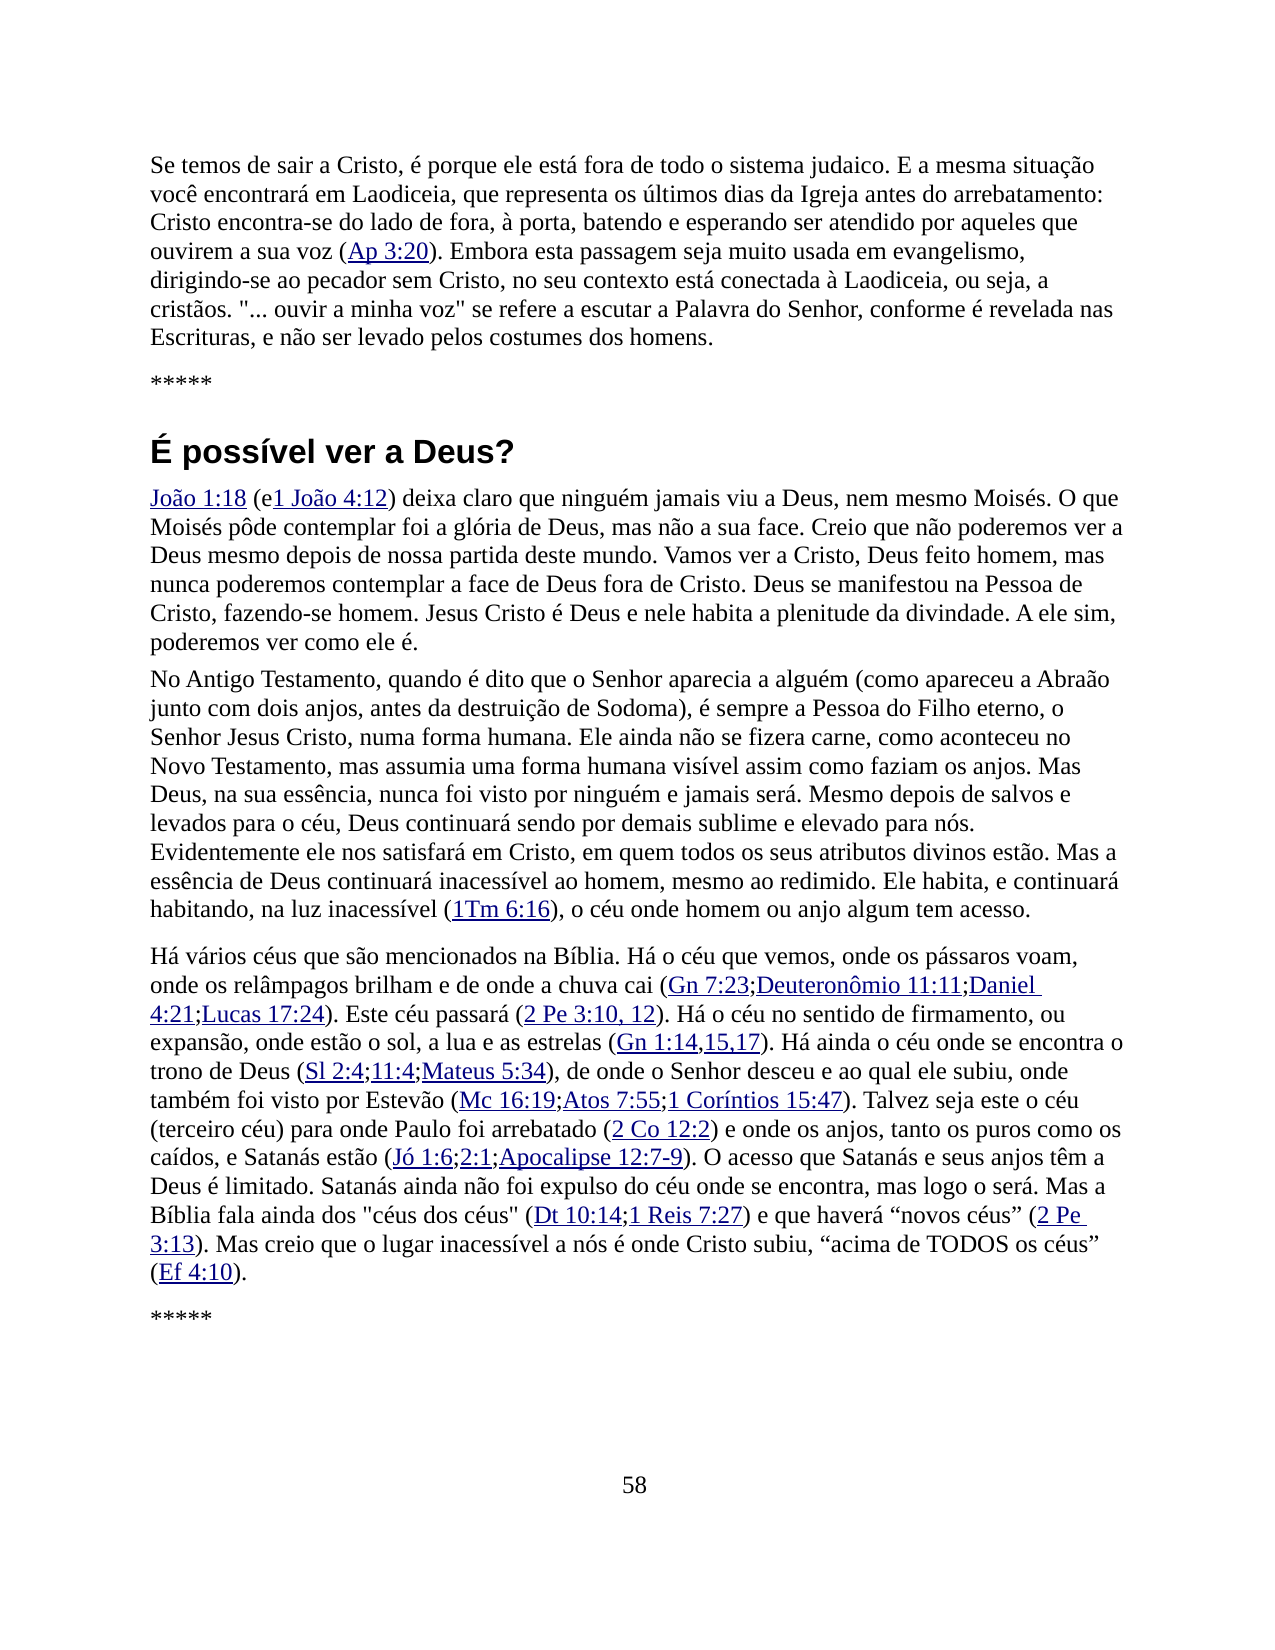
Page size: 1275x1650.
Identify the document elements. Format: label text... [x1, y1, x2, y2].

subtitle É possível ver a Deus? [150, 432, 1125, 471]
text ***** [150, 369, 1125, 398]
text ***** [150, 1304, 1125, 1333]
text João 1:18 (e1 João 4:12) deixa claro que ninguém jamais viu a Deus, nem mesmo Moisés. O que Moisés pôde contemplar foi a glória de Deus, mas não a sua face. Creio que não poderemos ver a Deus mesmo depois de nossa partida deste mundo. Vamos ver a Cristo, Deus feito homem, mas nunca poderemos contemplar a face de Deus fora de Cristo. Deus se manifestou na Pessoa de Cristo, fazendo-se homem. Jesus Cristo é Deus e nele habita a plenitude da divindade. A ele sim, poderemos ver como ele é. [150, 483, 1125, 656]
text No Antigo Testamento, quando é dito que o Senhor aparecia a alguém (como apareceu a Abraão junto com dois anjos, antes da destruição de Sodoma), é sempre a Pessoa do Filho eterno, o Senhor Jesus Cristo, numa forma humana. Ele ainda não se fizera carne, como aconteceu no Novo Testamento, mas assumia uma forma humana visível assim como faziam os anjos. Mas Deus, na sua essência, nunca foi visto por ninguém e jamais será. Mesmo depois de salvos e levados para o céu, Deus continuará sendo por demais sublime e elevado para nós. Evidentemente ele nos satisfará em Cristo, em quem todos os seus atributos divinos estão. Mas a essência de Deus continuará inacessível ao homem, mesmo ao redimido. Ele habita, e continuará habitando, na luz inacessível (1Tm 6:16), o céu onde homem ou anjo algum tem acesso. [150, 664, 1125, 923]
text Há vários céus que são mencionados na Bíblia. Há o céu que vemos, onde os pássaros voam, onde os relâmpagos brilham e de onde a chuva cai (Gn 7:23;Deuteronômio 11:11;Daniel 4:21;Lucas 17:24). Este céu passará (2 Pe 3:10, 12). Há o céu no sentido de firmamento, ou expansão, onde estão o sol, a lua e as estrelas (Gn 1:14,15,17). Há ainda o céu onde se encontra o trono de Deus (Sl 2:4;11:4;Mateus 5:34), de onde o Senhor desceu e ao qual ele subiu, onde também foi visto por Estevão (Mc 16:19;Atos 7:55;1 Coríntios 15:47). Talvez seja este o céu (terceiro céu) para onde Paulo foi arrebatado (2 Co 12:2) e onde os anjos, tanto os puros como os caídos, e Satanás estão (Jó 1:6;2:1;Apocalipse 12:7-9). O acesso que Satanás e seus anjos têm a Deus é limitado. Satanás ainda não foi expulso do céu onde se encontra, mas logo o será. Mas a Bíblia fala ainda dos "céus dos céus" (Dt 10:14;1 Reis 7:27) e que haverá “novos céus” (2 Pe 3:13). Mas creio que o lugar inacessível a nós é onde Cristo subiu, “acima de TODOS os céus” (Ef 4:10). [150, 941, 1125, 1286]
text Se temos de sair a Cristo, é porque ele está fora de todo o sistema judaico. E a mesma situação você encontrará em Laodiceia, que representa os últimos dias da Igreja antes do arrebatamento: Cristo encontra-se do lado de fora, à porta, batendo e esperando ser atendido por aqueles que ouvirem a sua voz (Ap 3:20). Embora esta passagem seja muito usada em evangelismo, dirigindo-se ao pecador sem Cristo, no seu contexto está conectada à Laodiceia, ou seja, a cristãos. "... ouvir a minha voz" se refere a escutar a Palavra do Senhor, conforme é revelada nas Escrituras, e não ser levado pelos costumes dos homens. [150, 150, 1125, 351]
